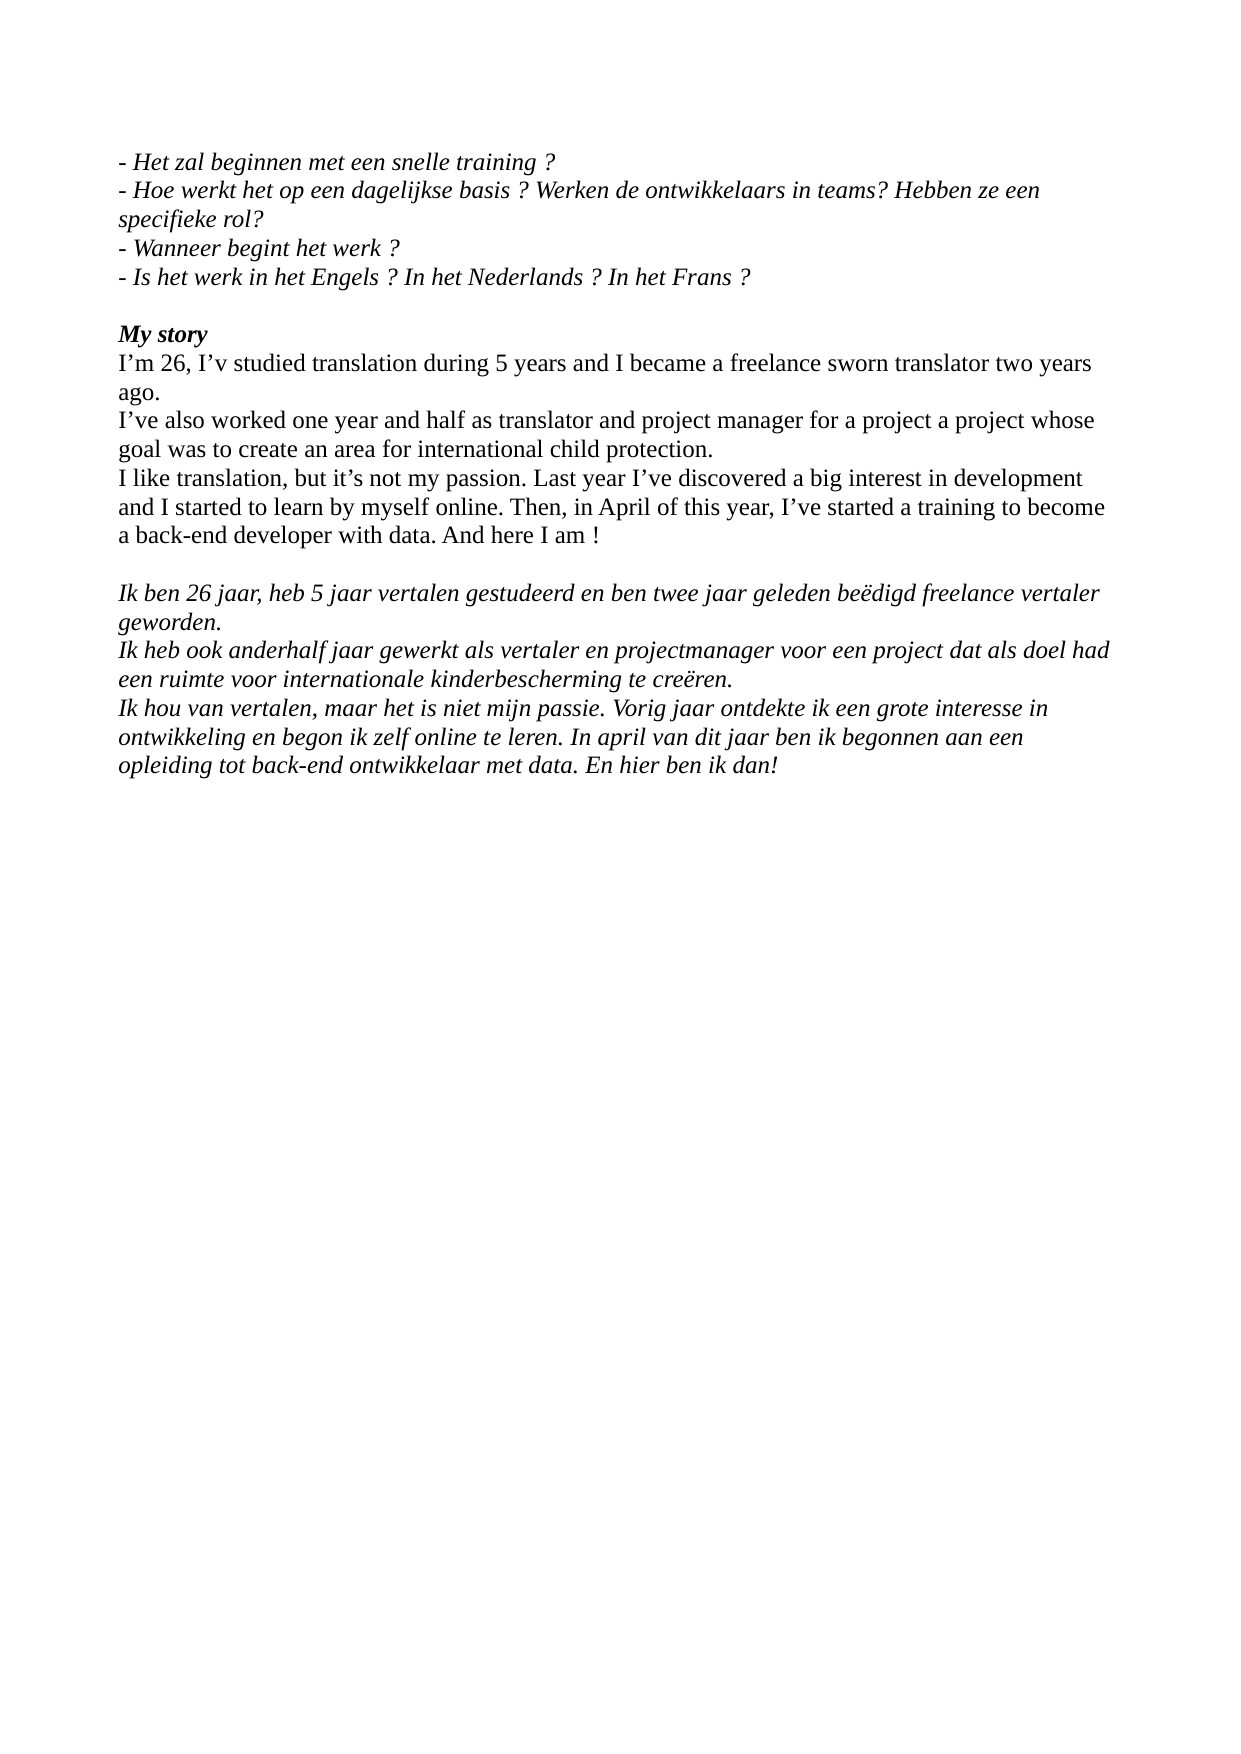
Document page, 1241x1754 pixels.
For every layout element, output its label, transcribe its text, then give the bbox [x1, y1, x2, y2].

text - Hoe werkt het op een dagelijkse basis ? Werken de ontwikkelaars in teams? Hebben ze een specifieke rol? [118, 176, 1122, 233]
text Ik ben 26 jaar, heb 5 jaar vertalen gestudeerd en ben twee jaar geleden beëdigd freelance vertaler geworden. Ik heb ook anderhalf jaar gewerkt als vertaler en projectmanager voor een project dat als doel had een ruimte voor internationale kinderbescherming te creëren. Ik hou van vertalen, maar het is niet mijn passie. Vorig jaar ontdekte ik een grote interesse in ontwikkeling en begon ik zelf online te leren. In april van dit jaar ben ik begonnen aan een opleiding tot back-end ontwikkelaar met data. En hier ben ik dan! [118, 578, 1122, 808]
text I’ve also worked one year and half as translator and project manager for a project a project whose goal was to create an area for international child protection. [118, 406, 1122, 463]
text - Het zal beginnen met een snelle training ? [118, 147, 1122, 176]
text I like translation, but it’s not my passion. Last year I’ve discovered a big interest in development and I started to learn by myself online. Then, in April of this year, I’ve started a training to become a back-end developer with data. And here I am ! [118, 463, 1122, 549]
text I’m 26, I’v studied translation during 5 years and I became a freelance sworn translator two years ago. [118, 348, 1122, 406]
text My story [118, 319, 1122, 348]
text - Wanneer begint het werk ? [118, 233, 1122, 262]
text - Is het werk in het Engels ? In het Nederlands ? In het Frans ? [118, 262, 1122, 291]
